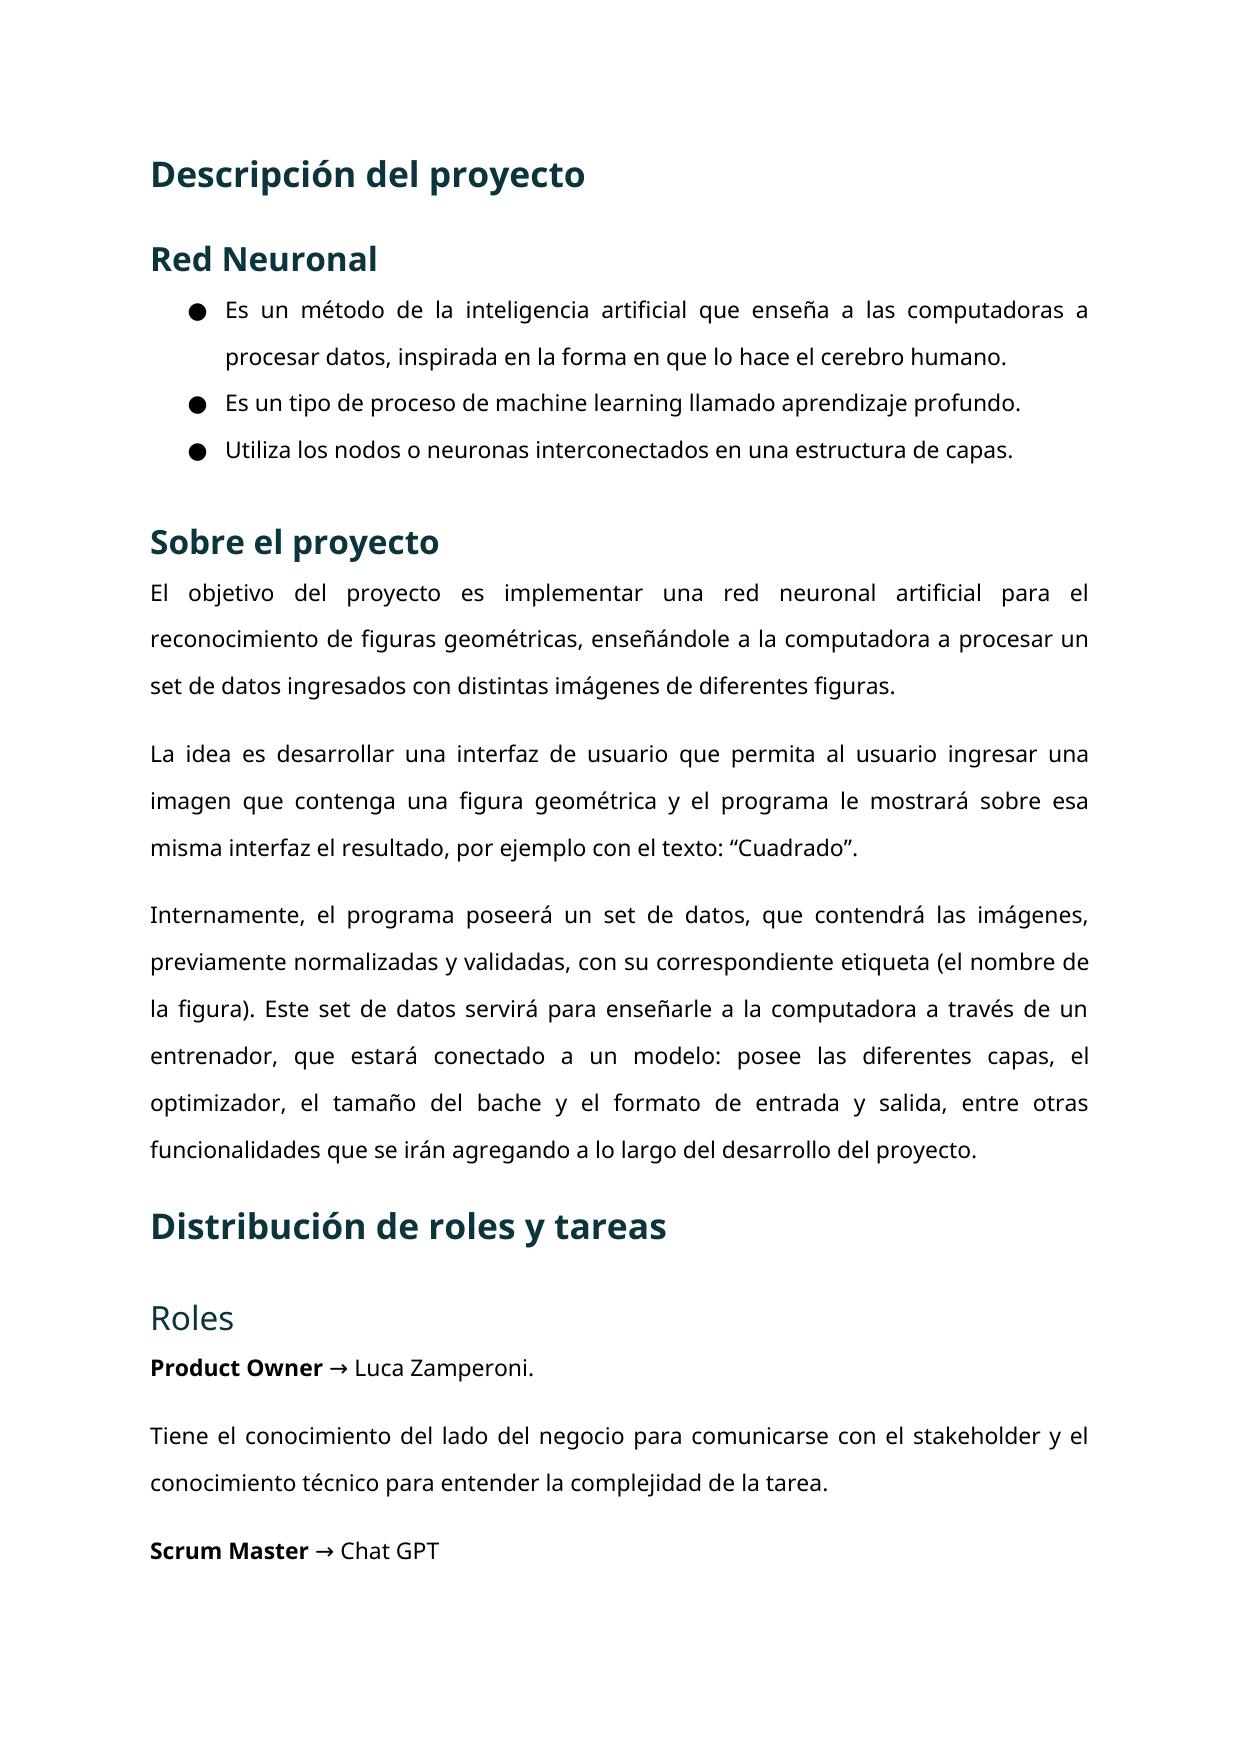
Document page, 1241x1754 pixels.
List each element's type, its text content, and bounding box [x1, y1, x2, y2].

subtitle Distribución de roles y tareas [150, 1202, 1090, 1250]
subtitle Red Neuronal [150, 236, 1090, 281]
text El objetivo del proyecto es implementar una red neuronal artificial para el reconocimiento de figuras geométricas, enseñándole a la computadora a procesar un set de datos ingresados con distintas imágenes de diferentes figuras. [150, 577, 1090, 702]
text Product Owner → Luca Zamperoni. [150, 1352, 1090, 1384]
text Internamente, el programa poseerá un set de datos, que contendrá las imágenes, previamente normalizadas y validadas, con su correspondiente etiqueta (el nombre de la figura). Este set de datos servirá para enseñarle a la computadora a través de un entrenador, que estará conectado a un modelo: posee las diferentes capas, el optimizador, el tamaño del bache y el formato de entrada y salida, entre otras funcionalidades que se irán agregando a lo largo del desarrollo del proyecto. [150, 899, 1090, 1165]
subtitle Roles [150, 1294, 1090, 1340]
subtitle Sobre el proyecto [150, 519, 1090, 564]
list Es un tipo de proceso de machine learning llamado aprendizaje profundo. [187, 387, 1090, 419]
list Utiliza los nodos o neuronas interconectados en una estructura de capas. [187, 434, 1090, 466]
text Scrum Master → Chat GPT [150, 1535, 1090, 1566]
text La idea es desarrollar una interfaz de usuario que permita al usuario ingresar una imagen que contenga una figura geométrica y el programa le mostrará sobre esa misma interfaz el resultado, por ejemplo con el texto: “Cuadrado”. [150, 738, 1090, 863]
list Es un método de la inteligencia artificial que enseña a las computadoras a procesar datos, inspirada en la forma en que lo hace el cerebro humano. [187, 294, 1090, 372]
subtitle Descripción del proyecto [150, 150, 1090, 198]
text Tiene el conocimiento del lado del negocio para comunicarse con el stakeholder y el conocimiento técnico para entender la complejidad de la tarea. [150, 1420, 1090, 1498]
